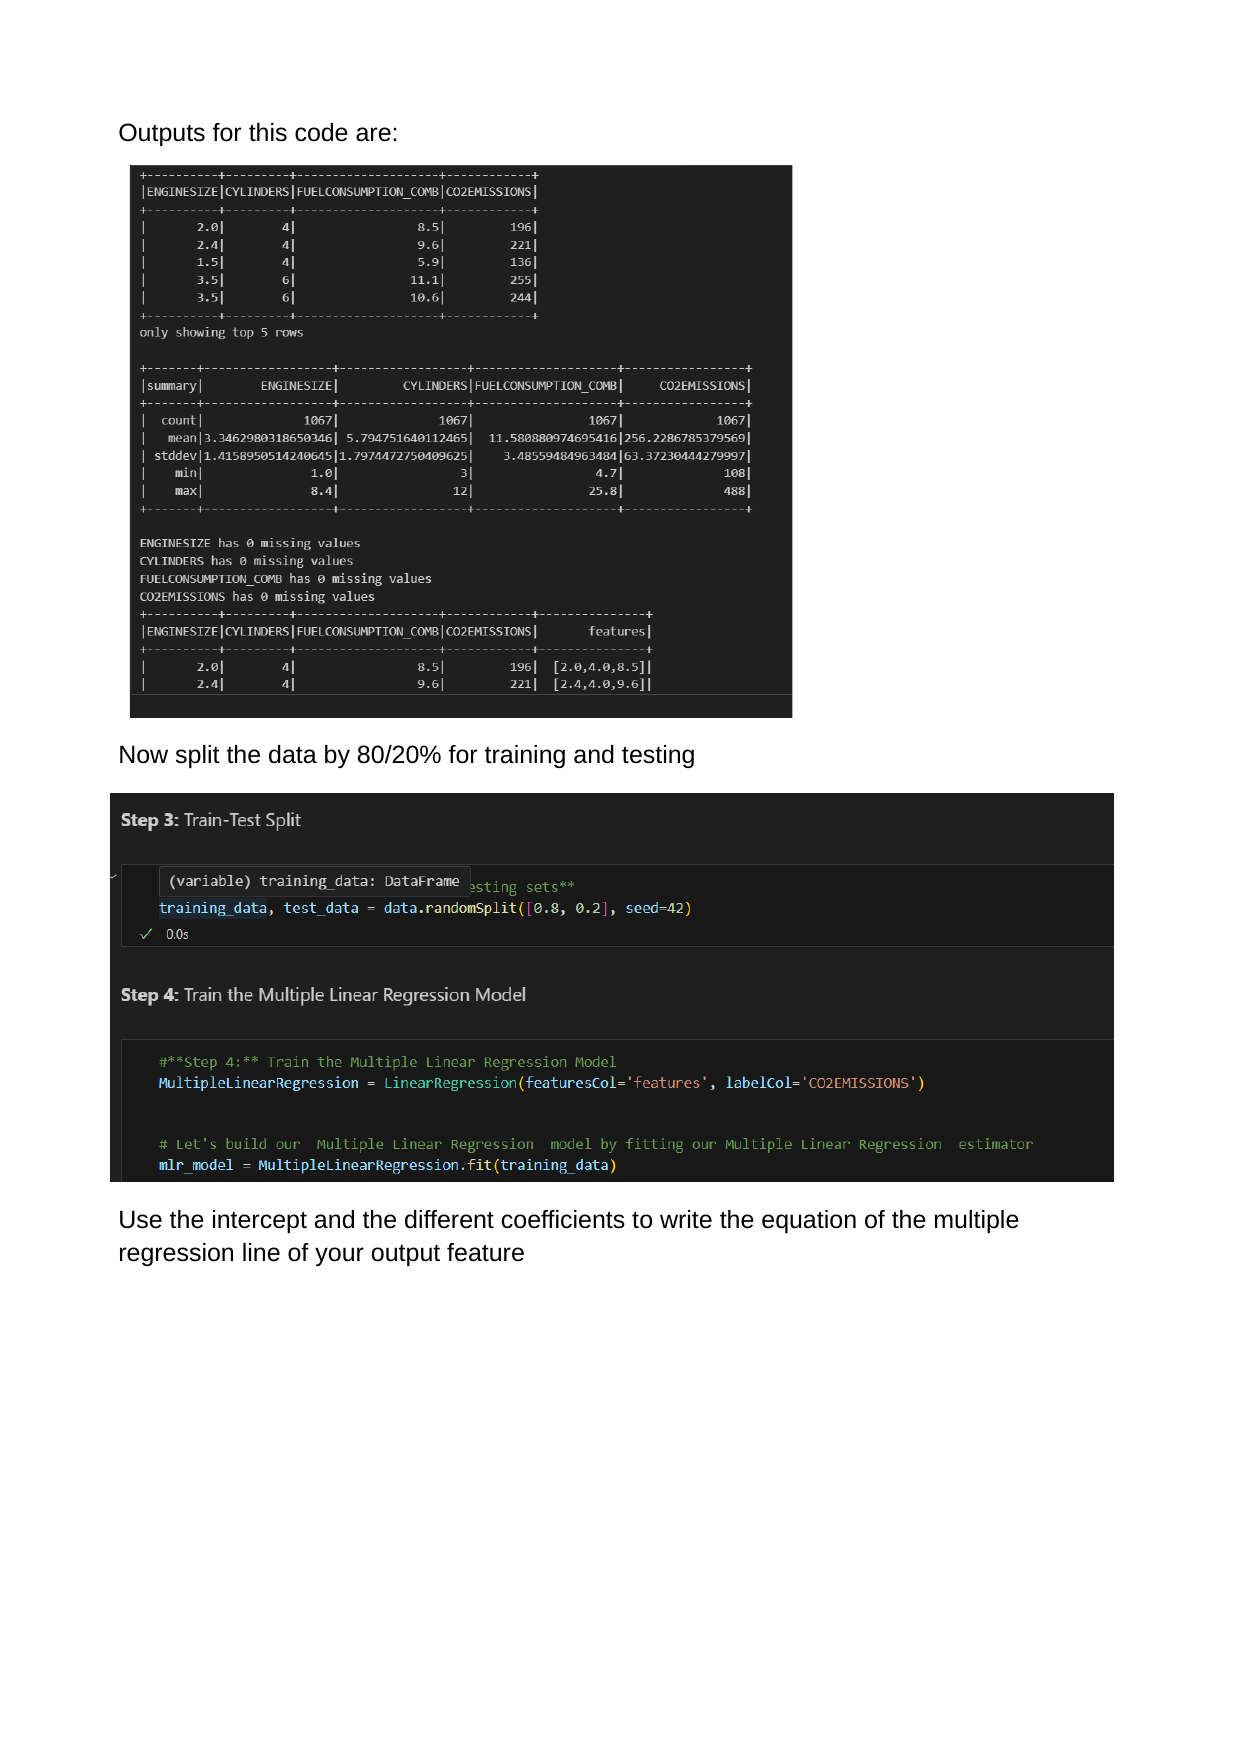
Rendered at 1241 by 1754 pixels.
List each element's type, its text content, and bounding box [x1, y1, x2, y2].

text Now split the data by 80/20% for training and testing [118, 166, 1122, 769]
picture [110, 793, 1114, 1182]
picture [129, 165, 793, 718]
text Outputs for this code are: [118, 118, 1122, 147]
text Use the intercept and the different coefficients to write the equation of the multiple regression line of your output feature [118, 788, 1122, 1267]
